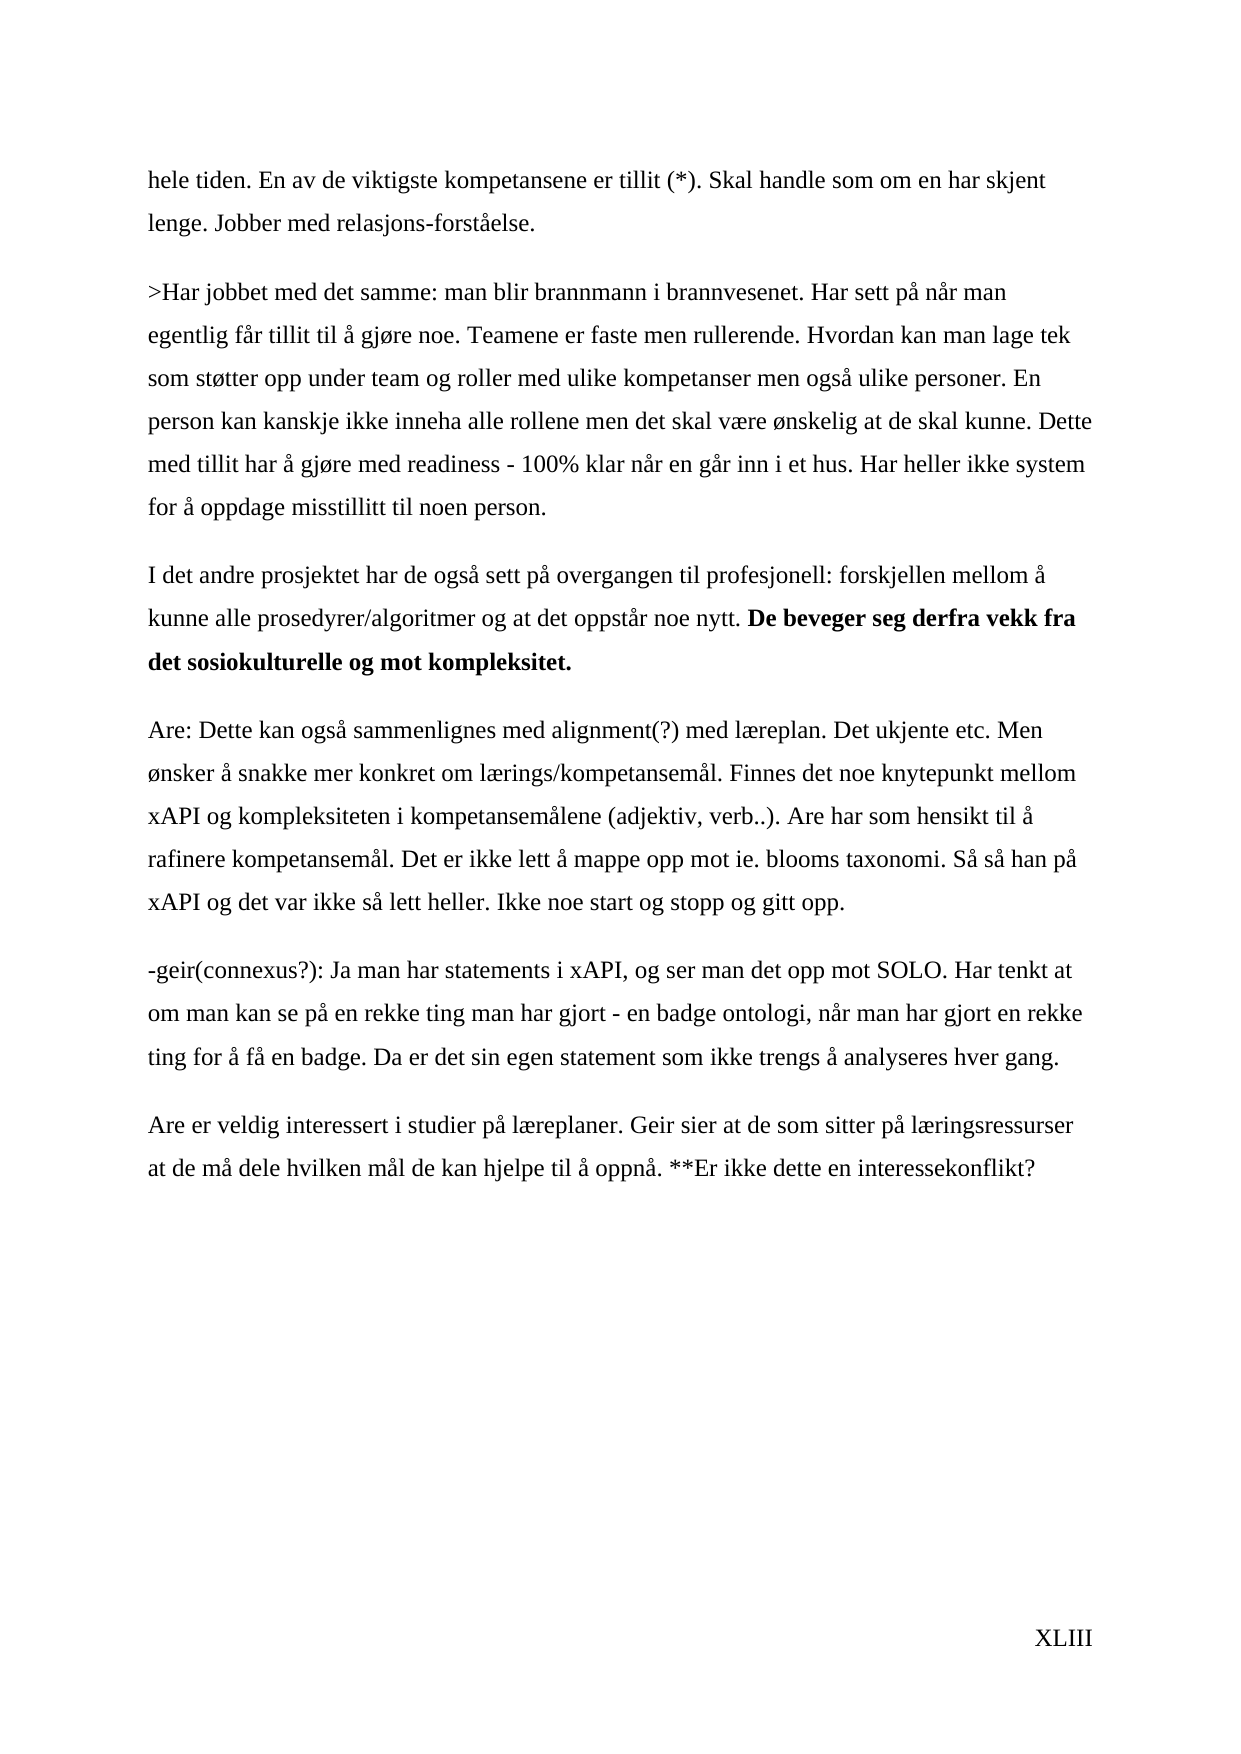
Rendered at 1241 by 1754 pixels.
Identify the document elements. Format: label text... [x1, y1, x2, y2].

text >Har jobbet med det samme: man blir brannmann i brannvesenet. Har sett på når man egentlig får tillit til å gjøre noe. Teamene er faste men rullerende. Hvordan kan man lage tek som støtter opp under team og roller med ulike kompetanser men også ulike personer. En person kan kanskje ikke inneha alle rollene men det skal være ønskelig at de skal kunne. Dette med tillit har å gjøre med readiness - 100% klar når en går inn i et hus. Har heller ikke system for å oppdage misstillitt til noen person. [148, 277, 1092, 521]
text I det andre prosjektet har de også sett på overgangen til profesjonell: forskjellen mellom å kunne alle prosedyrer/algoritmer og at det oppstår noe nytt. De beveger seg derfra vekk fra det sosiokulturelle og mot kompleksitet. [148, 560, 1092, 675]
text Are: Dette kan også sammenlignes med alignment(?) med læreplan. Det ukjente etc. Men ønsker å snakke mer konkret om lærings/kompetansemål. Finnes det noe knytepunkt mellom xAPI og kompleksiteten i kompetansemålene (adjektiv, verb..). Are har som hensikt til å rafinere kompetansemål. Det er ikke lett å mappe opp mot ie. blooms taxonomi. Så så han på xAPI og det var ikke så lett heller. Ikke noe start og stopp og gitt opp. [148, 715, 1092, 916]
text -geir(connexus?): Ja man har statements i xAPI, og ser man det opp mot SOLO. Har tenkt at om man kan se på en rekke ting man har gjort - en badge ontologi, når man har gjort en rekke ting for å få en badge. Da er det sin egen statement som ikke trengs å analyseres hver gang. [148, 955, 1092, 1070]
text Are er veldig interessert i studier på læreplaner. Geir sier at de som sitter på læringsressurser at de må dele hvilken mål de kan hjelpe til å oppnå. **Er ikke dette en interessekonflikt? [148, 1110, 1092, 1182]
text hele tiden. En av de viktigste kompetansene er tillit (*). Skal handle som om en har skjent lenge. Jobber med relasjons-forståelse. [148, 165, 1092, 237]
